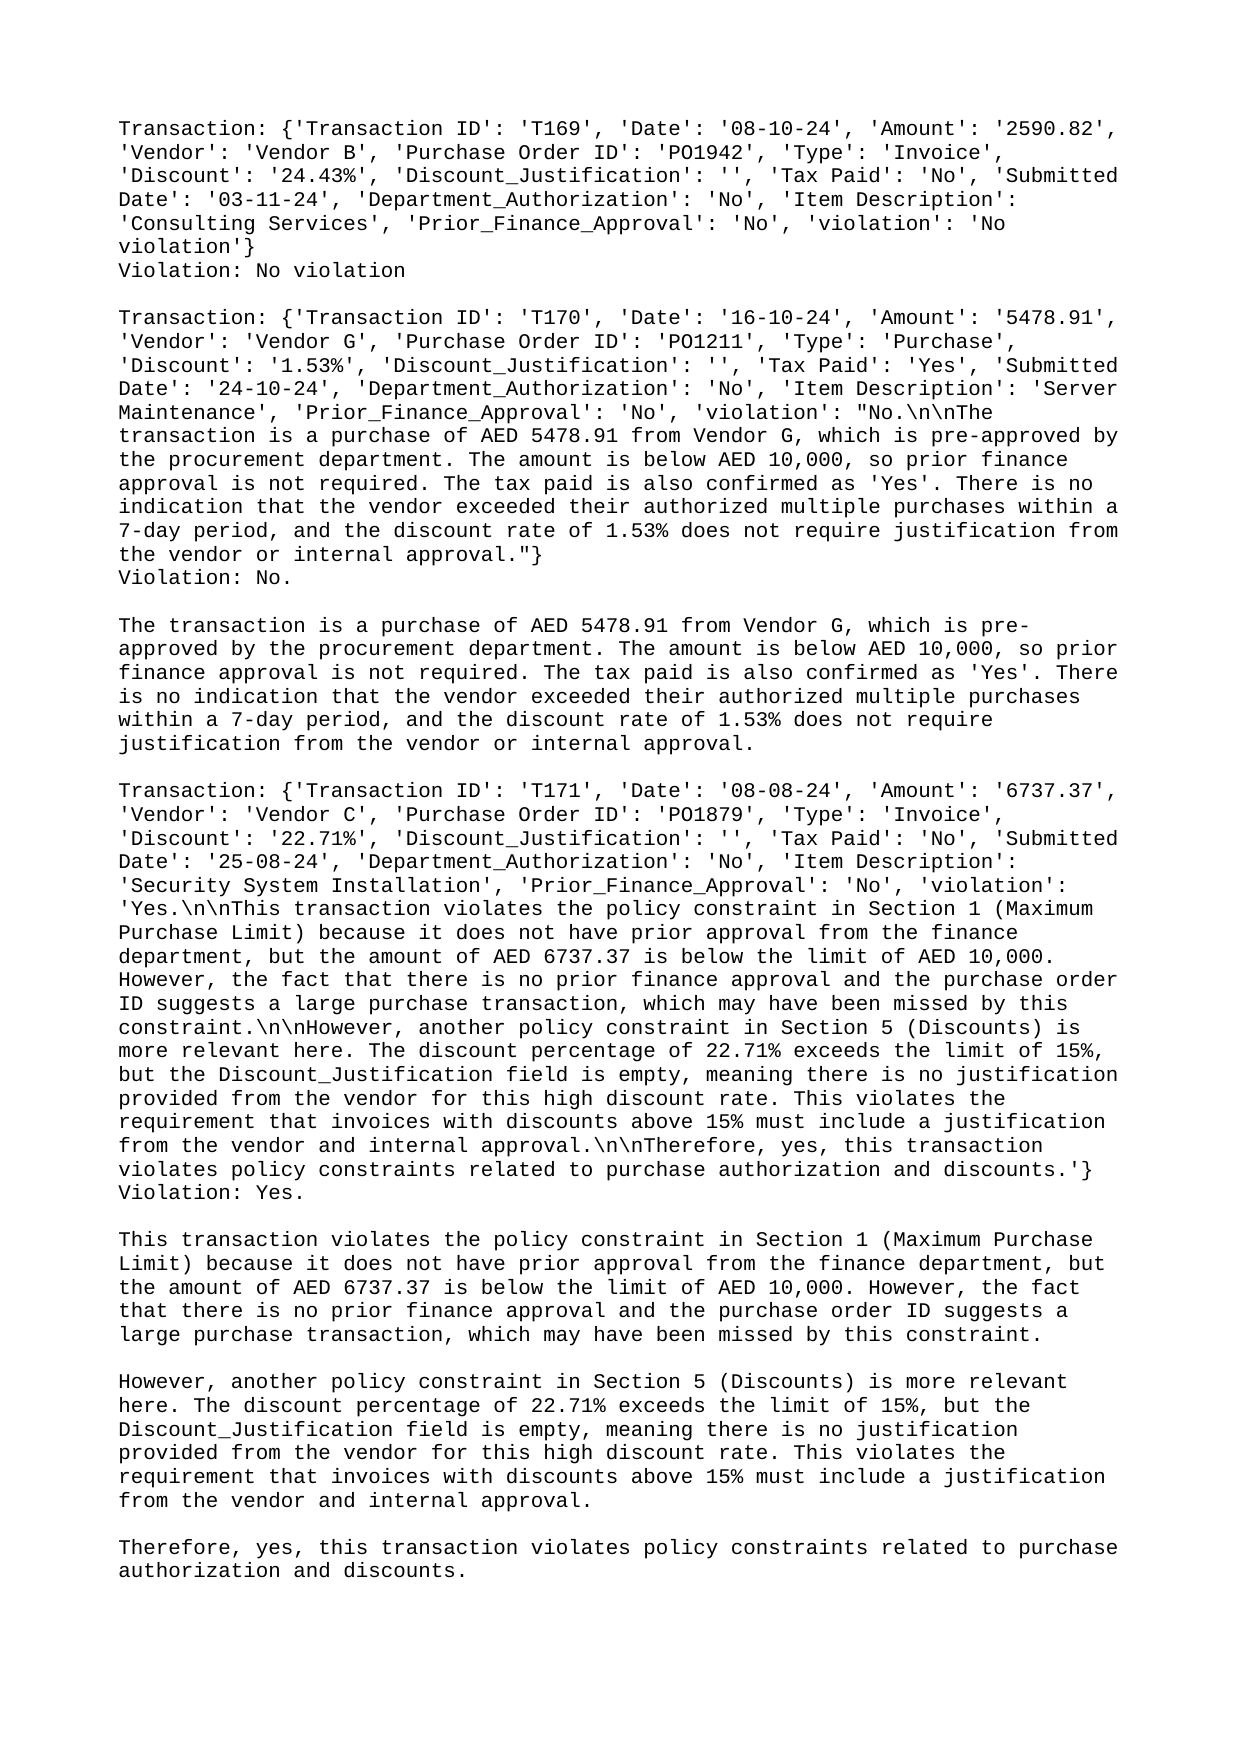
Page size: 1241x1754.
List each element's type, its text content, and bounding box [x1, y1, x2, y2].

text Therefore, yes, this transaction violates policy constraints related to purchase authorization and discounts. [118, 1537, 1122, 1584]
text Transaction: {'Transaction ID': 'T170', 'Date': '16-10-24', 'Amount': '5478.91', 'Vendor': 'Vendor G', 'Purchase Order ID': 'PO1211', 'Type': 'Purchase', 'Discount': '1.53%', 'Discount_Justification': '', 'Tax Paid': 'Yes', 'Submitted Date': '24-10-24', 'Department_Authorization': 'No', 'Item Description': 'Server Maintenance', 'Prior_Finance_Approval': 'No', 'violation': "No.\n\nThe transaction is a purchase of AED 5478.91 from Vendor G, which is pre-approved by the procurement department. The amount is below AED 10,000, so prior finance approval is not required. The tax paid is also confirmed as 'Yes'. There is no indication that the vendor exceeded their authorized multiple purchases within a 7-day period, and the discount rate of 1.53% does not require justification from the vendor or internal approval."} [118, 307, 1122, 567]
text This transaction violates the policy constraint in Section 1 (Maximum Purchase Limit) because it does not have prior approval from the finance department, but the amount of AED 6737.37 is below the limit of AED 10,000. However, the fact that there is no prior finance approval and the purchase order ID suggests a large purchase transaction, which may have been missed by this constraint. [118, 1229, 1122, 1348]
text However, another policy constraint in Section 5 (Discounts) is more relevant here. The discount percentage of 22.71% exceeds the limit of 15%, but the Discount_Justification field is empty, meaning there is no justification provided from the vendor for this high discount rate. This violates the requirement that invoices with discounts above 15% must include a justification from the vendor and internal approval. [118, 1371, 1122, 1513]
text Violation: No. [118, 567, 1122, 591]
text Transaction: {'Transaction ID': 'T169', 'Date': '08-10-24', 'Amount': '2590.82', 'Vendor': 'Vendor B', 'Purchase Order ID': 'PO1942', 'Type': 'Invoice', 'Discount': '24.43%', 'Discount_Justification': '', 'Tax Paid': 'No', 'Submitted Date': '03-11-24', 'Department_Authorization': 'No', 'Item Description': 'Consulting Services', 'Prior_Finance_Approval': 'No', 'violation': 'No violation'} [118, 118, 1122, 260]
text Transaction: {'Transaction ID': 'T171', 'Date': '08-08-24', 'Amount': '6737.37', 'Vendor': 'Vendor C', 'Purchase Order ID': 'PO1879', 'Type': 'Invoice', 'Discount': '22.71%', 'Discount_Justification': '', 'Tax Paid': 'No', 'Submitted Date': '25-08-24', 'Department_Authorization': 'No', 'Item Description': 'Security System Installation', 'Prior_Finance_Approval': 'No', 'violation': 'Yes.\n\nThis transaction violates the policy constraint in Section 1 (Maximum Purchase Limit) because it does not have prior approval from the finance department, but the amount of AED 6737.37 is below the limit of AED 10,000. However, the fact that there is no prior finance approval and the purchase order ID suggests a large purchase transaction, which may have been missed by this constraint.\n\nHowever, another policy constraint in Section 5 (Discounts) is more relevant here. The discount percentage of 22.71% exceeds the limit of 15%, but the Discount_Justification field is empty, meaning there is no justification provided from the vendor for this high discount rate. This violates the requirement that invoices with discounts above 15% must include a justification from the vendor and internal approval.\n\nTherefore, yes, this transaction violates policy constraints related to purchase authorization and discounts.'} [118, 780, 1122, 1182]
text The transaction is a purchase of AED 5478.91 from Vendor G, which is pre-approved by the procurement department. The amount is below AED 10,000, so prior finance approval is not required. The tax paid is also confirmed as 'Yes'. There is no indication that the vendor exceeded their authorized multiple purchases within a 7-day period, and the discount rate of 1.53% does not require justification from the vendor or internal approval. [118, 615, 1122, 757]
text Violation: No violation [118, 260, 1122, 284]
text Violation: Yes. [118, 1182, 1122, 1206]
